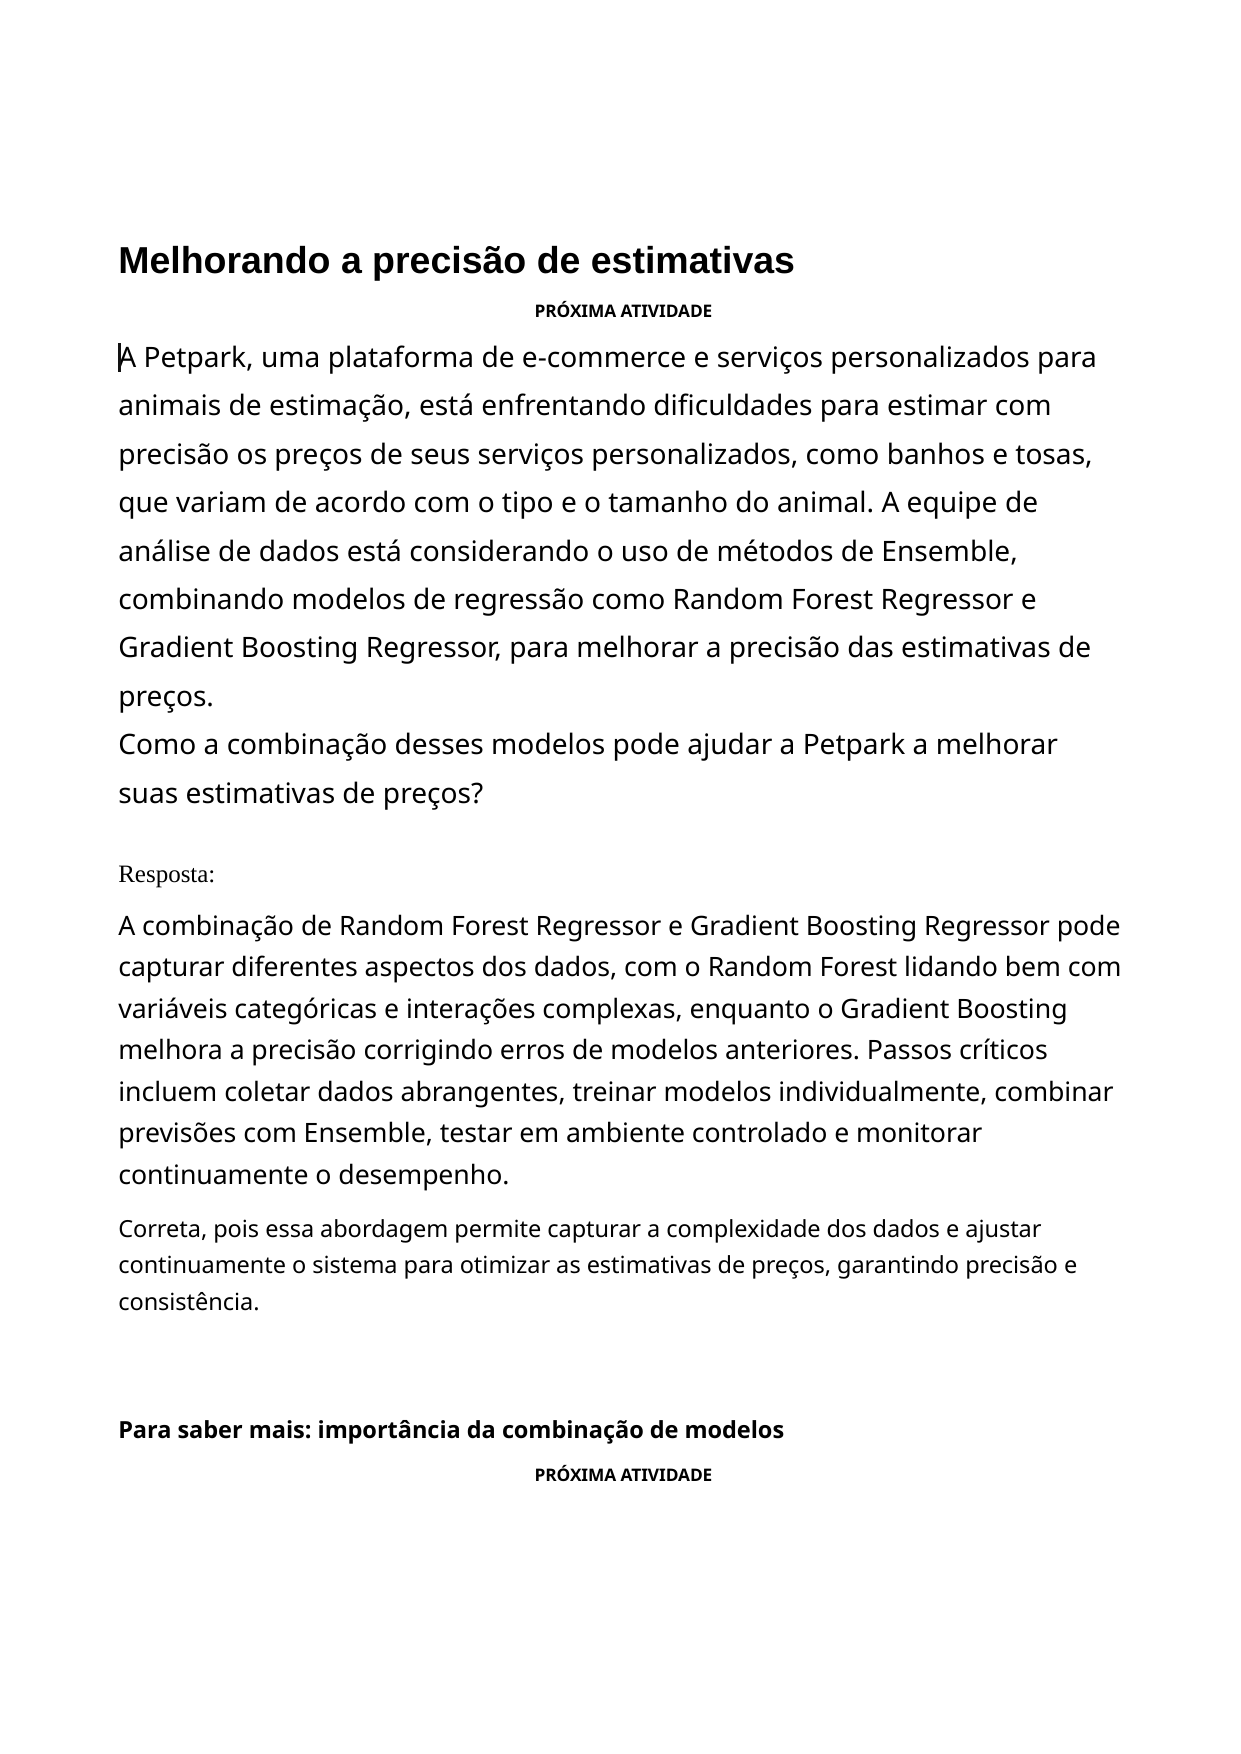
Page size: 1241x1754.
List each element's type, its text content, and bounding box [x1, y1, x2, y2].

text Próxima Atividade [118, 1458, 1122, 1487]
text Como a combinação desses modelos pode ajudar a Petpark a melhorar suas estimativas de preços? [118, 714, 1122, 811]
text Próxima Atividade [118, 294, 1122, 323]
text Resposta: [118, 859, 1122, 888]
subtitle Melhorando a precisão de estimativas [118, 238, 1122, 281]
text A Petpark, uma plataforma de e-commerce e serviços personalizados para animais de estimação, está enfrentando dificuldades para estimar com precisão os preços de seus serviços personalizados, como banhos e tosas, que variam de acordo com o tipo e o tamanho do animal. A equipe de análise de dados está considerando o uso de métodos de Ensemble, combinando modelos de regressão como Random Forest Regressor e Gradient Boosting Regressor, para melhorar a precisão das estimativas de preços. [118, 327, 1122, 714]
subtitle Para saber mais: importância da combinação de modelos [118, 1413, 1122, 1445]
text A combinação de Random Forest Regressor e Gradient Boosting Regressor pode capturar diferentes aspectos dos dados, com o Random Forest lidando bem com variáveis categóricas e interações complexas, enquanto o Gradient Boosting melhora a precisão corrigindo erros de modelos anteriores. Passos críticos incluem coletar dados abrangentes, treinar modelos individualmente, combinar previsões com Ensemble, testar em ambiente controlado e monitorar continuamente o desempenho. [118, 907, 1122, 1192]
text Correta, pois essa abordagem permite capturar a complexidade dos dados e ajustar continuamente o sistema para otimizar as estimativas de preços, garantindo precisão e consistência. [118, 1212, 1122, 1318]
